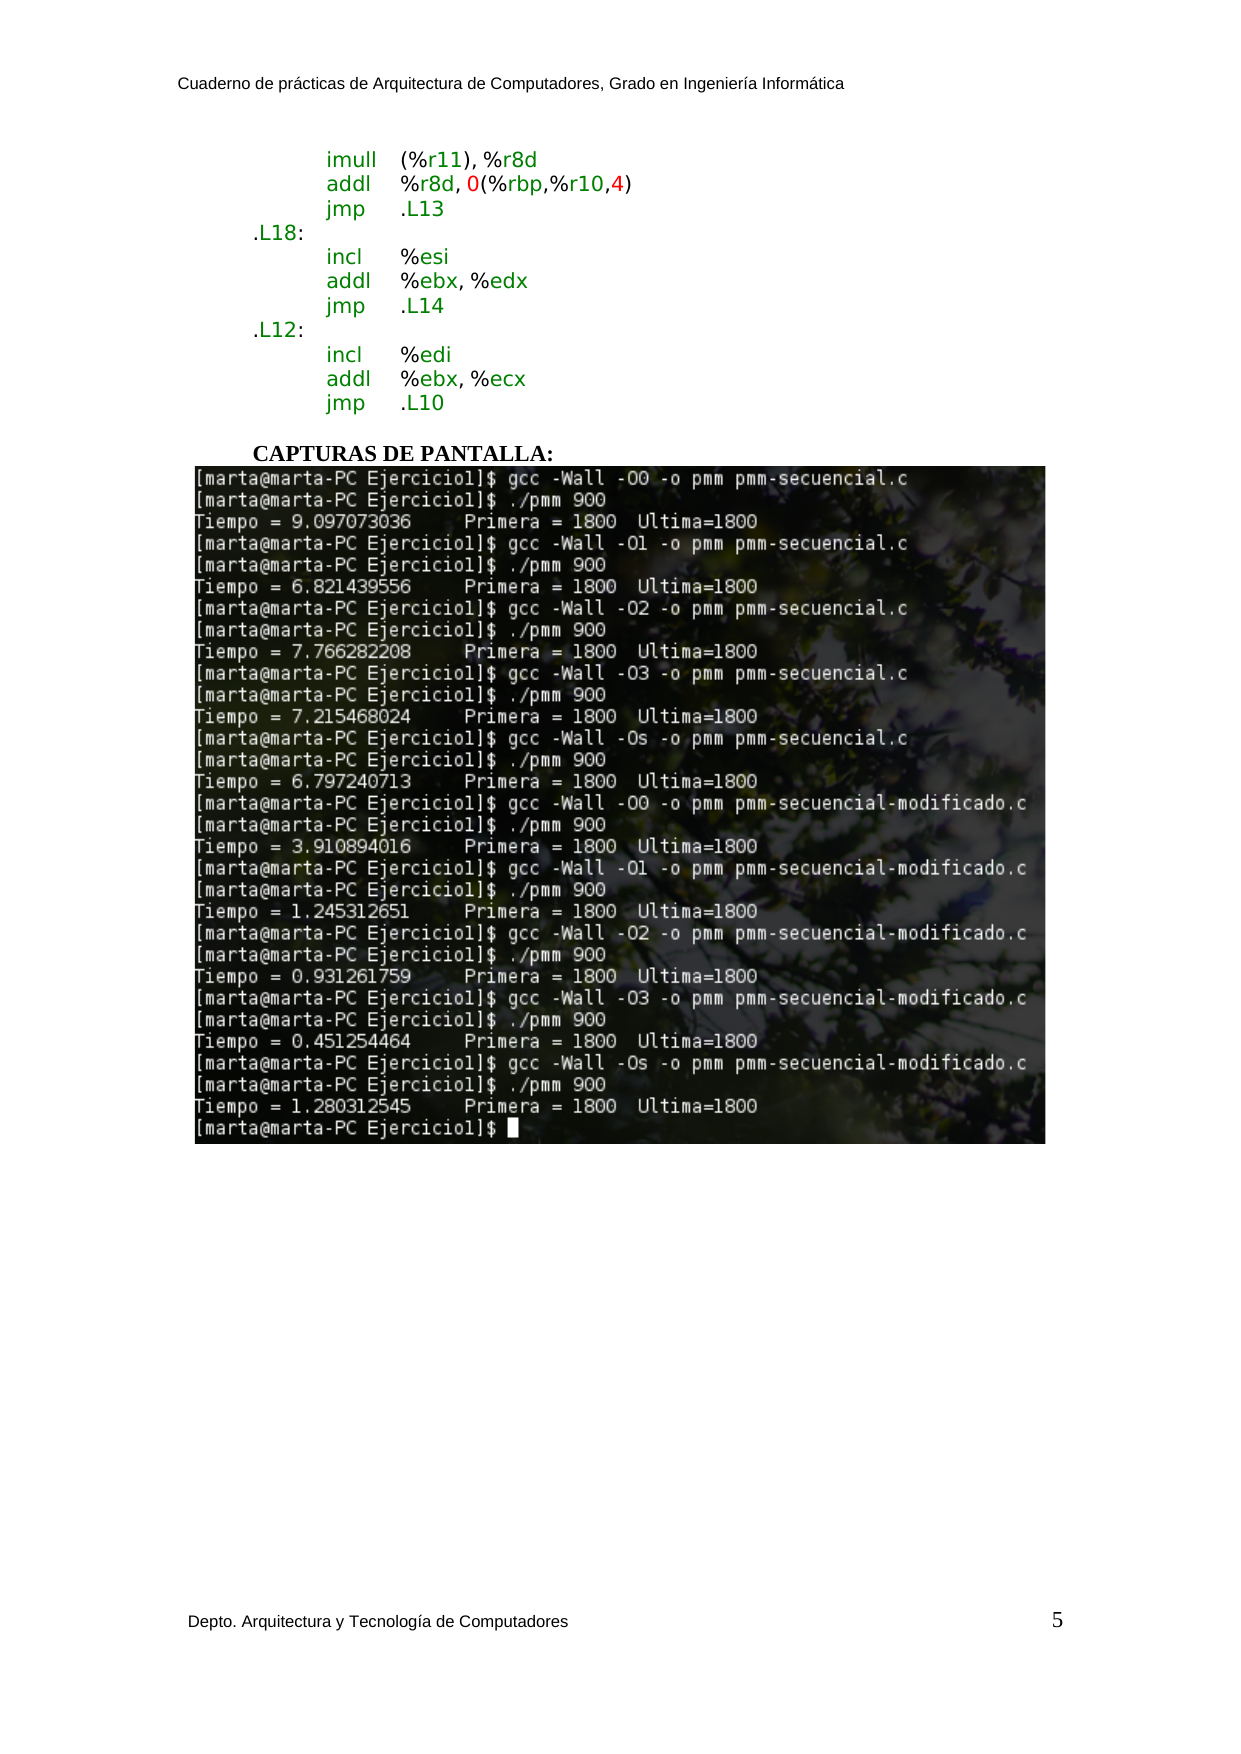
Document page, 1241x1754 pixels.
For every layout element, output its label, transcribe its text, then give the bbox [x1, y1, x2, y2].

text .L18: [252, 221, 1063, 245]
text addl %r8d, 0(%rbp,%r10,4) [252, 172, 1063, 196]
picture [194, 466, 1046, 1144]
text addl %ebx, %ecx [252, 367, 1063, 391]
text addl %ebx, %edx [252, 269, 1063, 294]
text incl %esi [252, 245, 1063, 269]
text incl %edi [252, 342, 1063, 367]
text jmp .L13 [252, 196, 1063, 221]
text .L12: [252, 318, 1063, 342]
text imull (%r11), %r8d [252, 148, 1063, 172]
text CAPTURAS DE PANTALLA: [252, 440, 1063, 466]
text jmp .L10 [252, 391, 1063, 416]
text jmp .L14 [252, 294, 1063, 318]
